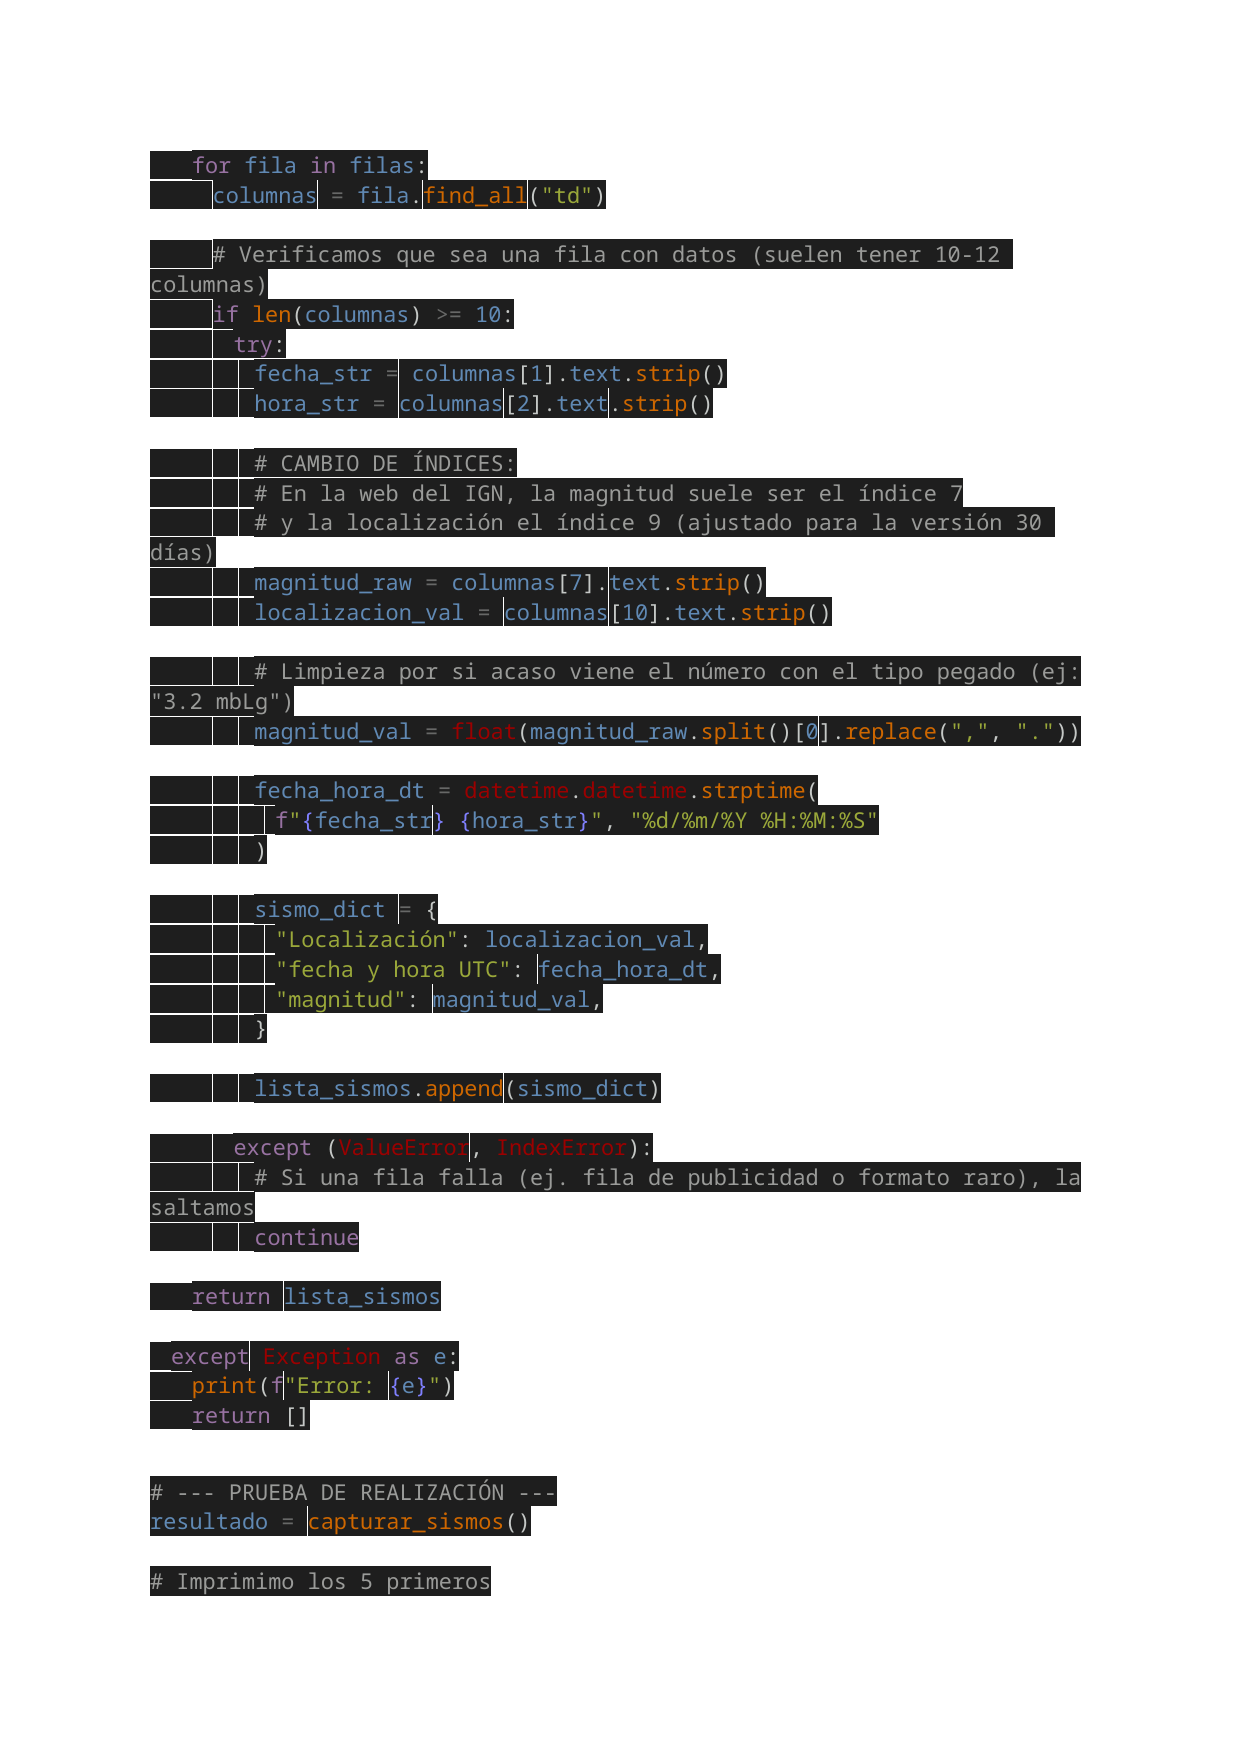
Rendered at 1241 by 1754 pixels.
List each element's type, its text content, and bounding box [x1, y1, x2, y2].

text # y la localización el índice 9 (ajustado para la versión 30 días) [150, 507, 1090, 567]
text magnitud_raw = columnas[7].text.strip() [150, 567, 1090, 597]
text "magnitud": magnitud_val, [150, 984, 1090, 1013]
text hora_str = columnas[2].text.strip() [150, 388, 1090, 418]
text return [] [150, 1400, 1090, 1430]
text f"{fecha_str} {hora_str}", "%d/%m/%Y %H:%M:%S" [150, 805, 1090, 835]
text except (ValueError, IndexError): [150, 1132, 1090, 1162]
text "Localización": localizacion_val, [150, 924, 1090, 954]
text # --- PRUEBA DE REALIZACIÓN --- [150, 1476, 1090, 1506]
text return lista_sismos [150, 1281, 1090, 1311]
text continue [150, 1222, 1090, 1252]
text try: [150, 329, 1090, 358]
text resultado = capturar_sismos() [150, 1506, 1090, 1536]
text print(f"Error: {e}") [150, 1371, 1090, 1400]
text # En la web del IGN, la magnitud suele ser el índice 7 [150, 477, 1090, 507]
text ) [150, 835, 1090, 864]
text # Si una fila falla (ej. fila de publicidad o formato raro), la saltamos [150, 1162, 1090, 1222]
text # Limpieza por si acaso viene el número con el tipo pegado (ej: "3.2 mbLg") [150, 656, 1090, 716]
text } [150, 1013, 1090, 1043]
text # CAMBIO DE ÍNDICES: [150, 448, 1090, 477]
text lista_sismos.append(sismo_dict) [150, 1073, 1090, 1103]
text for fila in filas: [150, 150, 1090, 180]
text localizacion_val = columnas[10].text.strip() [150, 597, 1090, 626]
text fecha_hora_dt = datetime.datetime.strptime( [150, 775, 1090, 805]
text fecha_str = columnas[1].text.strip() [150, 358, 1090, 388]
text "fecha y hora UTC": fecha_hora_dt, [150, 954, 1090, 984]
text # Imprimimo los 5 primeros [150, 1566, 1090, 1596]
text # Verificamos que sea una fila con datos (suelen tener 10-12 columnas) [150, 239, 1090, 299]
text magnitud_val = float(magnitud_raw.split()[0].replace(",", ".")) [150, 716, 1090, 746]
text if len(columnas) >= 10: [150, 299, 1090, 329]
text except Exception as e: [150, 1341, 1090, 1371]
text sismo_dict = { [150, 894, 1090, 924]
text columnas = fila.find_all("td") [150, 180, 1090, 209]
